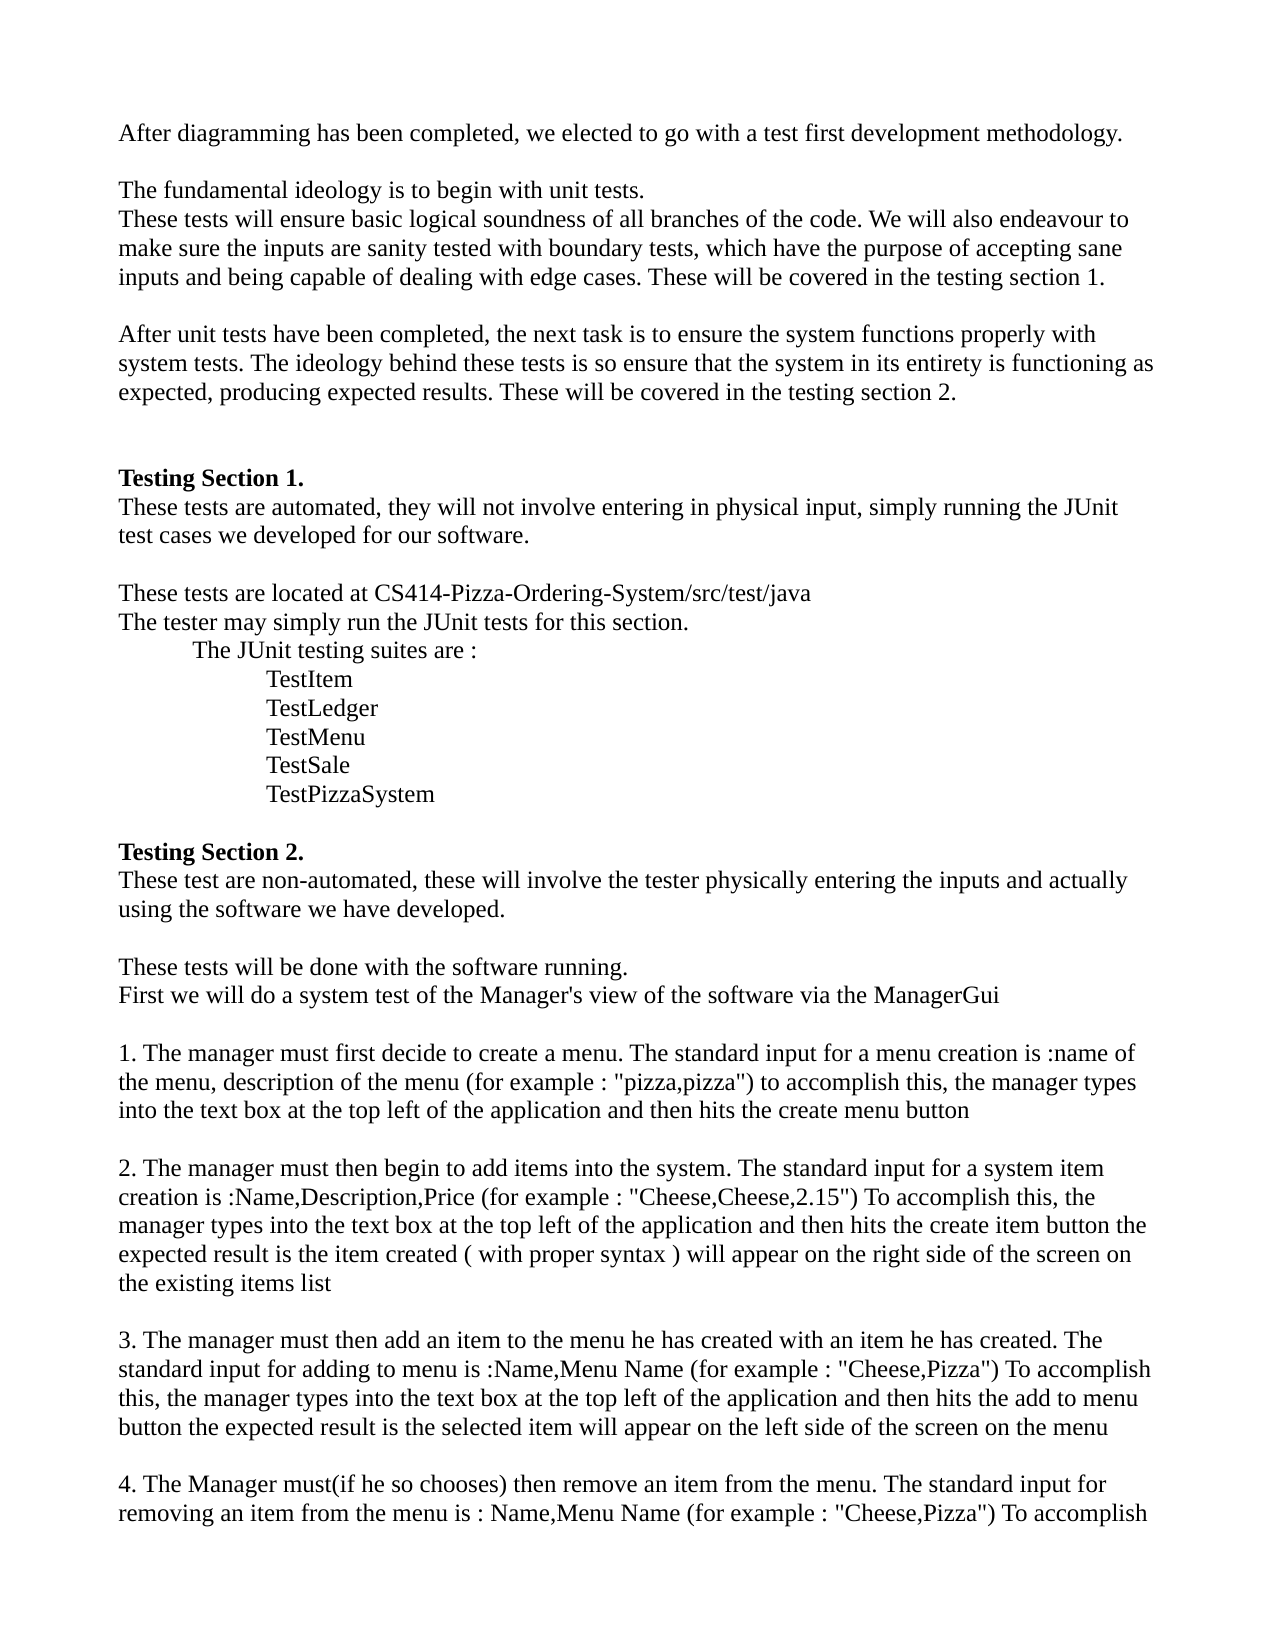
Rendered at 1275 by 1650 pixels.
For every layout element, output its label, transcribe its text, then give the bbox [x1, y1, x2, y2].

text The fundamental ideology is to begin with unit tests. [118, 176, 1157, 204]
text 1. The manager must first decide to create a menu. The standard input for a menu creation is :name of the menu, description of the menu (for example : "pizza,pizza") to accomplish this, the manager types into the text box at the top left of the application and then hits the create menu button [118, 1038, 1157, 1124]
text TestSale [118, 751, 1157, 779]
text After diagramming has been completed, we elected to go with a test first development methodology. [118, 118, 1157, 147]
text These tests will be done with the software running. [118, 952, 1157, 981]
text 2. The manager must then begin to add items into the system. The standard input for a system item creation is :Name,Description,Price (for example : "Cheese,Cheese,2.15") To accomplish this, the manager types into the text box at the top left of the application and then hits the create item button the expected result is the item created ( with proper syntax ) will appear on the right side of the screen on the existing items list [118, 1153, 1157, 1297]
text First we will do a system test of the Manager's view of the software via the ManagerGui [118, 981, 1157, 1009]
text Testing Section 1. [118, 463, 1157, 492]
text The JUnit testing suites are : [118, 636, 1157, 664]
text These tests are automated, they will not involve entering in physical input, simply running the JUnit test cases we developed for our software. [118, 492, 1157, 549]
text 3. The manager must then add an item to the menu he has created with an item he has created. The standard input for adding to menu is :Name,Menu Name (for example : "Cheese,Pizza") To accomplish this, the manager types into the text box at the top left of the application and then hits the add to menu button the expected result is the selected item will appear on the left side of the screen on the menu [118, 1326, 1157, 1441]
text TestPizzaSystem [118, 779, 1157, 808]
text These tests will ensure basic logical soundness of all branches of the code. We will also endeavour to make sure the inputs are sanity tested with boundary tests, which have the purpose of accepting sane inputs and being capable of dealing with edge cases. These will be covered in the testing section 1. [118, 204, 1157, 291]
text The tester may simply run the JUnit tests for this section. [118, 607, 1157, 636]
text After unit tests have been completed, the next task is to ensure the system functions properly with system tests. The ideology behind these tests is so ensure that the system in its entirety is functioning as expected, producing expected results. These will be covered in the testing section 2. [118, 319, 1157, 406]
text TestMenu [118, 722, 1157, 751]
text These test are non-automated, these will involve the tester physically entering the inputs and actually using the software we have developed. [118, 866, 1157, 923]
text 4. The Manager must(if he so chooses) then remove an item from the menu. The standard input for removing an item from the menu is : Name,Menu Name (for example : "Cheese,Pizza") To accomplish [118, 1469, 1157, 1527]
text Testing Section 2. [118, 837, 1157, 866]
text TestLedger [118, 693, 1157, 722]
text These tests are located at CS414-Pizza-Ordering-System/src/test/java [118, 578, 1157, 607]
text TestItem [118, 664, 1157, 693]
